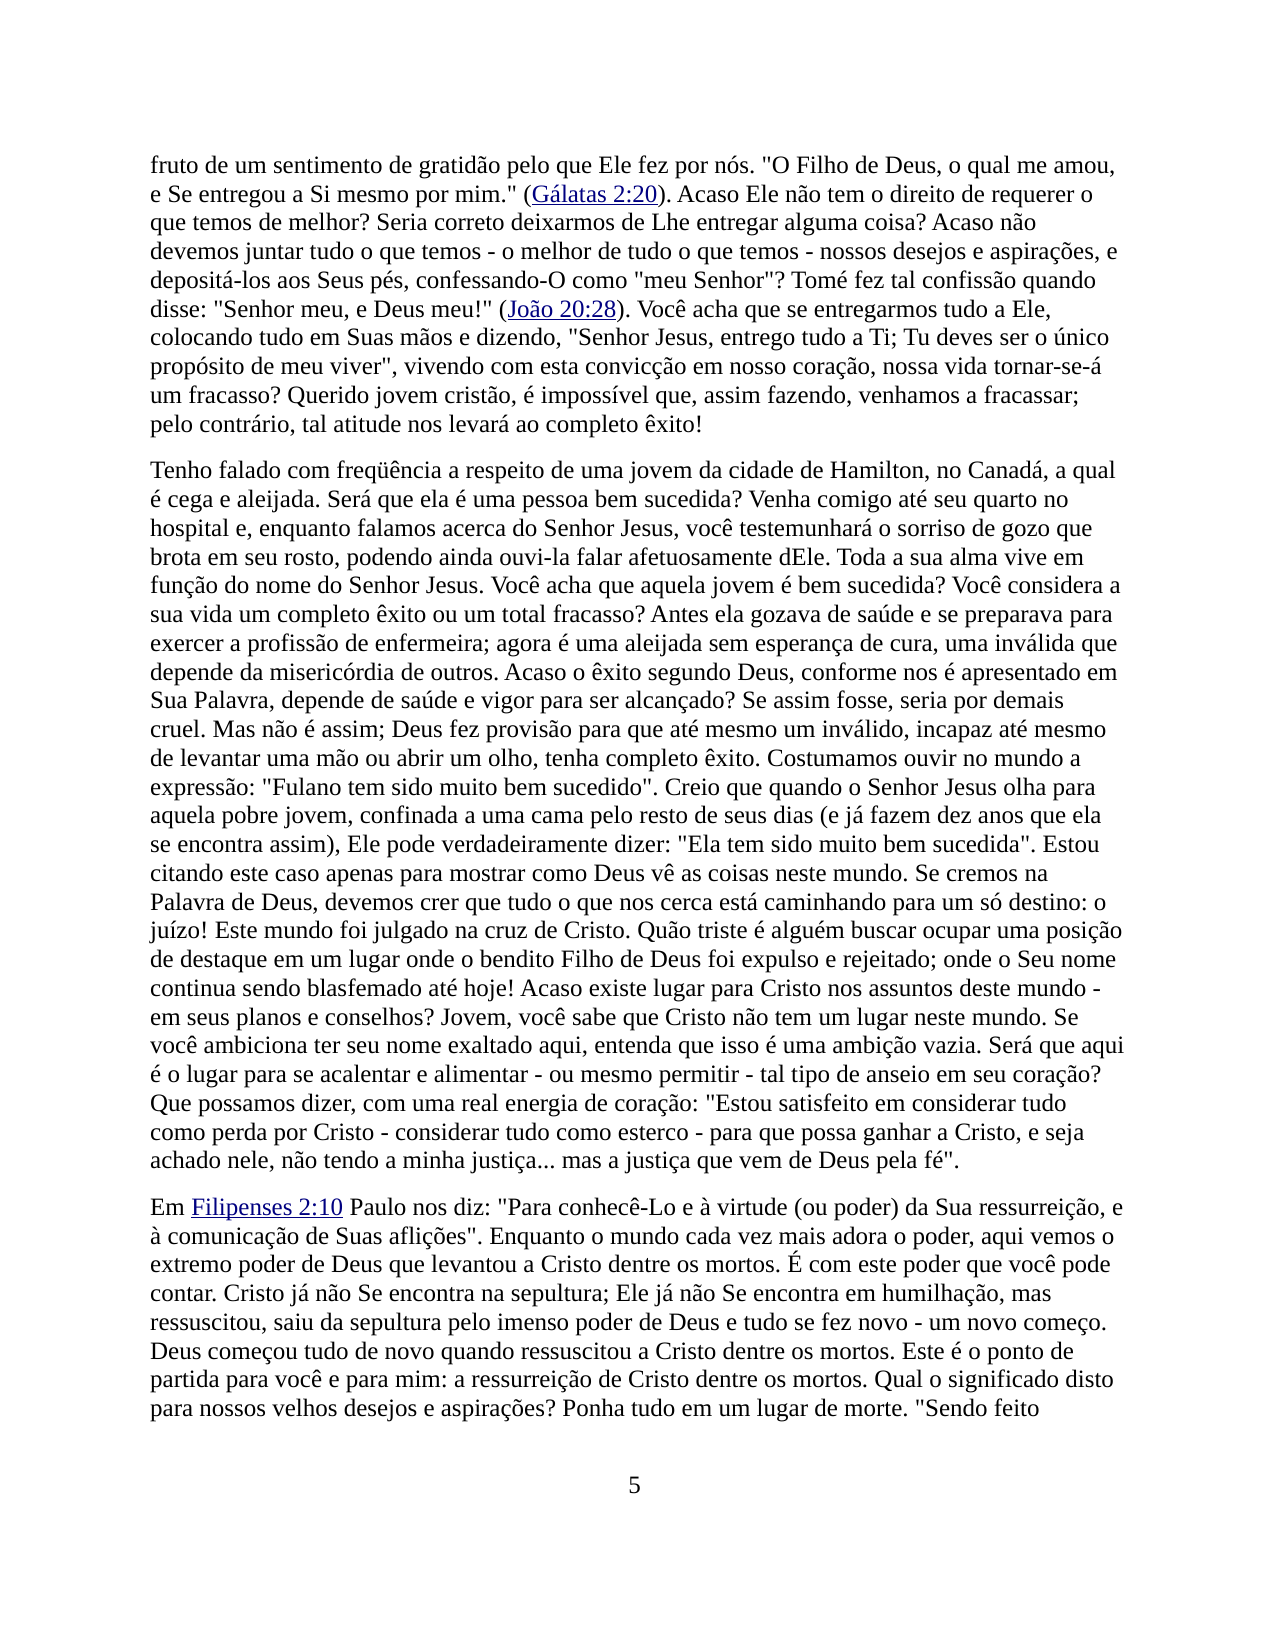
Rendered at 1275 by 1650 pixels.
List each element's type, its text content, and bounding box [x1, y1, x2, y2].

text fruto de um sentimento de gratidão pelo que Ele fez por nós. "O Filho de Deus, o qual me amou, e Se entregou a Si mesmo por mim." (Gálatas 2:20). Acaso Ele não tem o direito de requerer o que temos de melhor? Seria correto deixarmos de Lhe entregar alguma coisa? Acaso não devemos juntar tudo o que temos - o melhor de tudo o que temos - nossos desejos e aspirações, e depositá-los aos Seus pés, confessando-O como "meu Senhor"? Tomé fez tal confissão quando disse: "Senhor meu, e Deus meu!" (João 20:28). Você acha que se entregarmos tudo a Ele, colocando tudo em Suas mãos e dizendo, "Senhor Jesus, entrego tudo a Ti; Tu deves ser o único propósito de meu viver", vivendo com esta convicção em nosso coração, nossa vida tornar-se-á um fracasso? Querido jovem cristão, é impossível que, assim fazendo, venhamos a fracassar; pelo contrário, tal atitude nos levará ao completo êxito! [150, 150, 1125, 437]
text Em Filipenses 2:10 Paulo nos diz: "Para conhecê-Lo e à virtude (ou poder) da Sua ressurreição, e à comunicação de Suas aflições". Enquanto o mundo cada vez mais adora o poder, aqui vemos o extremo poder de Deus que levantou a Cristo dentre os mortos. É com este poder que você pode contar. Cristo já não Se encontra na sepultura; Ele já não Se encontra em humilhação, mas ressuscitou, saiu da sepultura pelo imenso poder de Deus e tudo se fez novo - um novo começo. Deus começou tudo de novo quando ressuscitou a Cristo dentre os mortos. Este é o ponto de partida para você e para mim: a ressurreição de Cristo dentre os mortos. Qual o significado disto para nossos velhos desejos e aspirações? Ponha tudo em um lugar de morte. "Sendo feito [150, 1192, 1125, 1422]
text Tenho falado com freqüência a respeito de uma jovem da cidade de Hamilton, no Canadá, a qual é cega e aleijada. Será que ela é uma pessoa bem sucedida? Venha comigo até seu quarto no hospital e, enquanto falamos acerca do Senhor Jesus, você testemunhará o sorriso de gozo que brota em seu rosto, podendo ainda ouvi-la falar afetuosamente dEle. Toda a sua alma vive em função do nome do Senhor Jesus. Você acha que aquela jovem é bem sucedida? Você considera a sua vida um completo êxito ou um total fracasso? Antes ela gozava de saúde e se preparava para exercer a profissão de enfermeira; agora é uma aleijada sem esperança de cura, uma inválida que depende da misericórdia de outros. Acaso o êxito segundo Deus, conforme nos é apresentado em Sua Palavra, depende de saúde e vigor para ser alcançado? Se assim fosse, seria por demais cruel. Mas não é assim; Deus fez provisão para que até mesmo um inválido, incapaz até mesmo de levantar uma mão ou abrir um olho, tenha completo êxito. Costumamos ouvir no mundo a expressão: "Fulano tem sido muito bem sucedido". Creio que quando o Senhor Jesus olha para aquela pobre jovem, confinada a uma cama pelo resto de seus dias (e já fazem dez anos que ela se encontra assim), Ele pode verdadeiramente dizer: "Ela tem sido muito bem sucedida". Estou citando este caso apenas para mostrar como Deus vê as coisas neste mundo. Se cremos na Palavra de Deus, devemos crer que tudo o que nos cerca está caminhando para um só destino: o juízo! Este mundo foi julgado na cruz de Cristo. Quão triste é alguém buscar ocupar uma posição de destaque em um lugar onde o bendito Filho de Deus foi expulso e rejeitado; onde o Seu nome continua sendo blasfemado até hoje! Acaso existe lugar para Cristo nos assuntos deste mundo - em seus planos e conselhos? Jovem, você sabe que Cristo não tem um lugar neste mundo. Se você ambiciona ter seu nome exaltado aqui, entenda que isso é uma ambição vazia. Será que aqui é o lugar para se acalentar e alimentar - ou mesmo permitir - tal tipo de anseio em seu coração? Que possamos dizer, com uma real energia de coração: "Estou satisfeito em considerar tudo como perda por Cristo - considerar tudo como esterco - para que possa ganhar a Cristo, e seja achado nele, não tendo a minha justiça... mas a justiça que vem de Deus pela fé". [150, 455, 1125, 1174]
